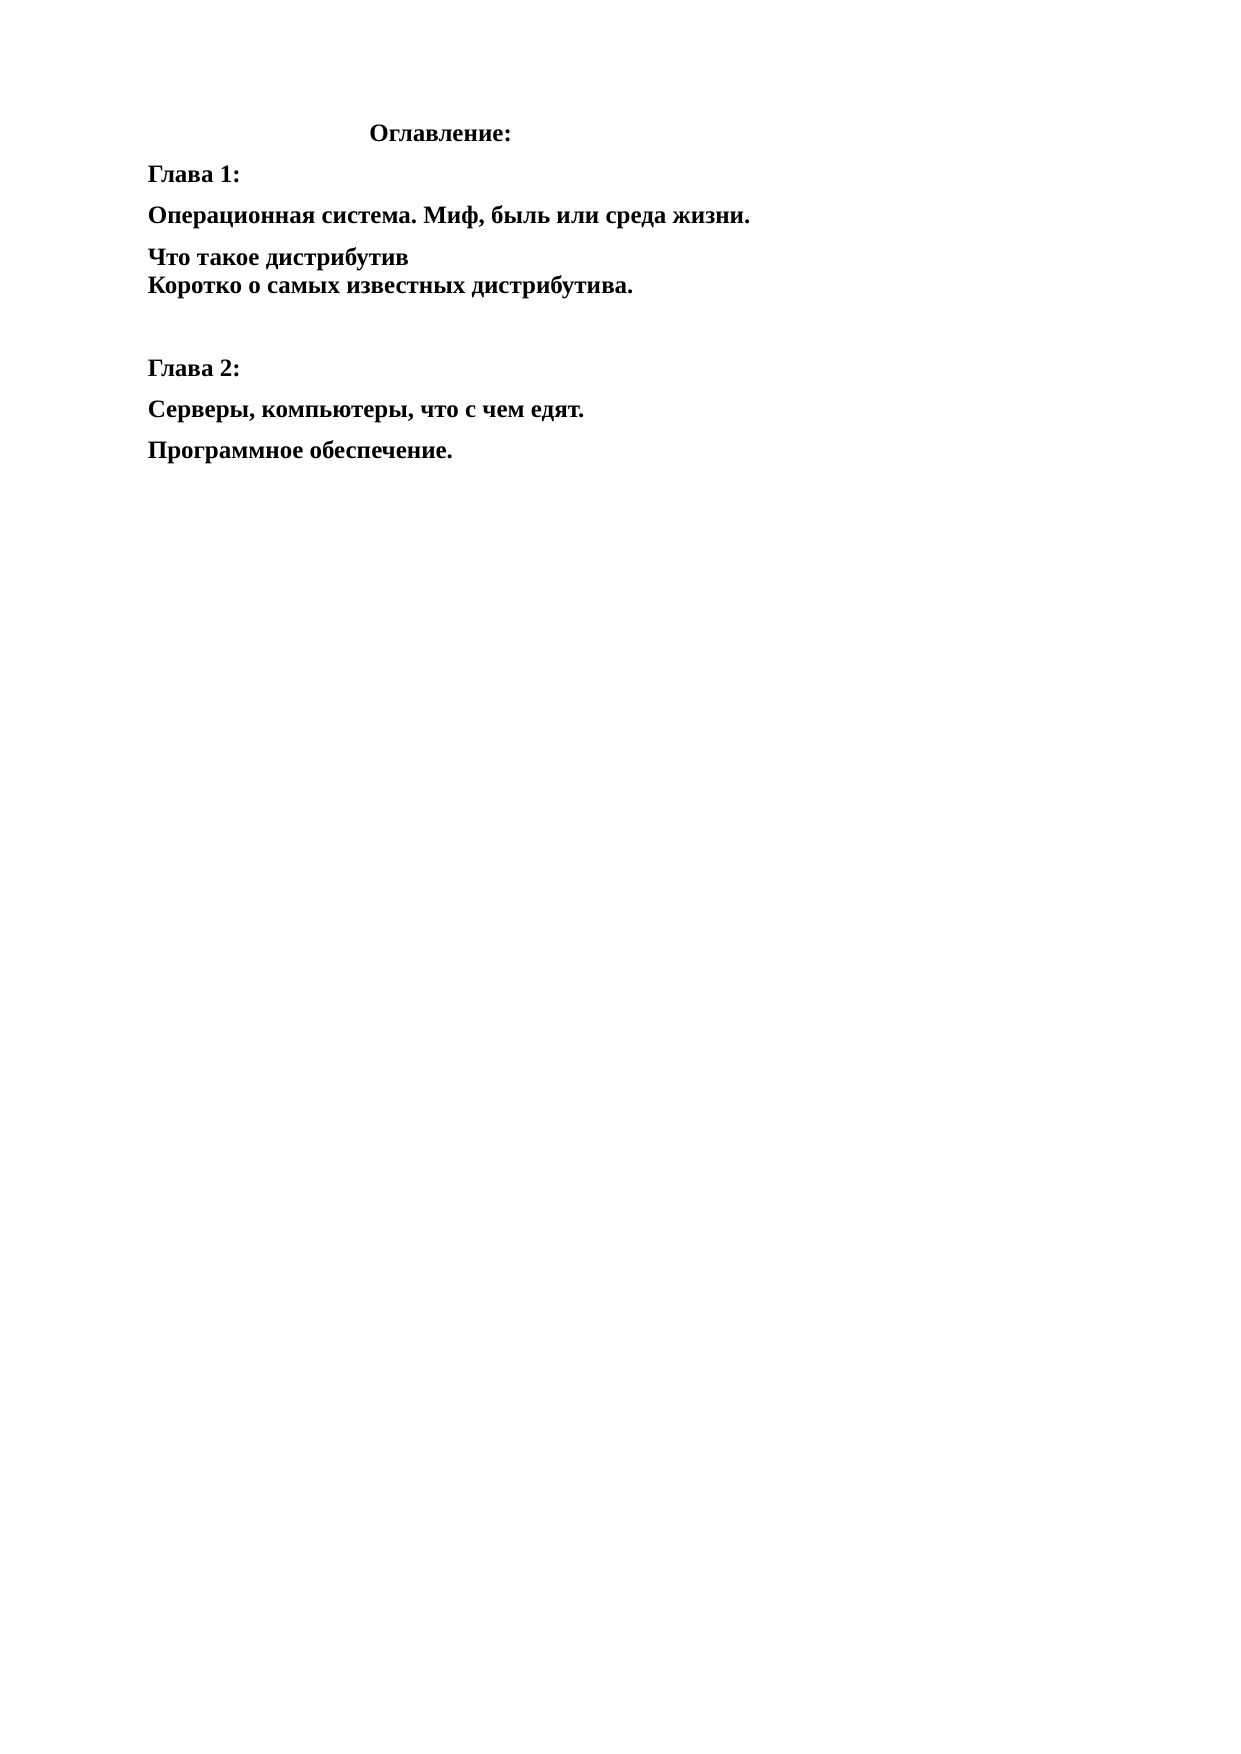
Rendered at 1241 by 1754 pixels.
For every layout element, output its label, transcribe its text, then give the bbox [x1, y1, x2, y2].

text Глава 2: [148, 353, 1122, 382]
text Что такое дистрибутив Коротко о самых известных дистрибутива. [148, 242, 1122, 299]
text Программное обеспечение. [148, 436, 1122, 464]
text Оглавление: [148, 118, 1122, 147]
text Серверы, компьютеры, что с чем едят. [148, 394, 1122, 423]
text Операционная система. Миф, быль или среда жизни. [148, 201, 1122, 229]
text Глава 1: [148, 159, 1122, 188]
